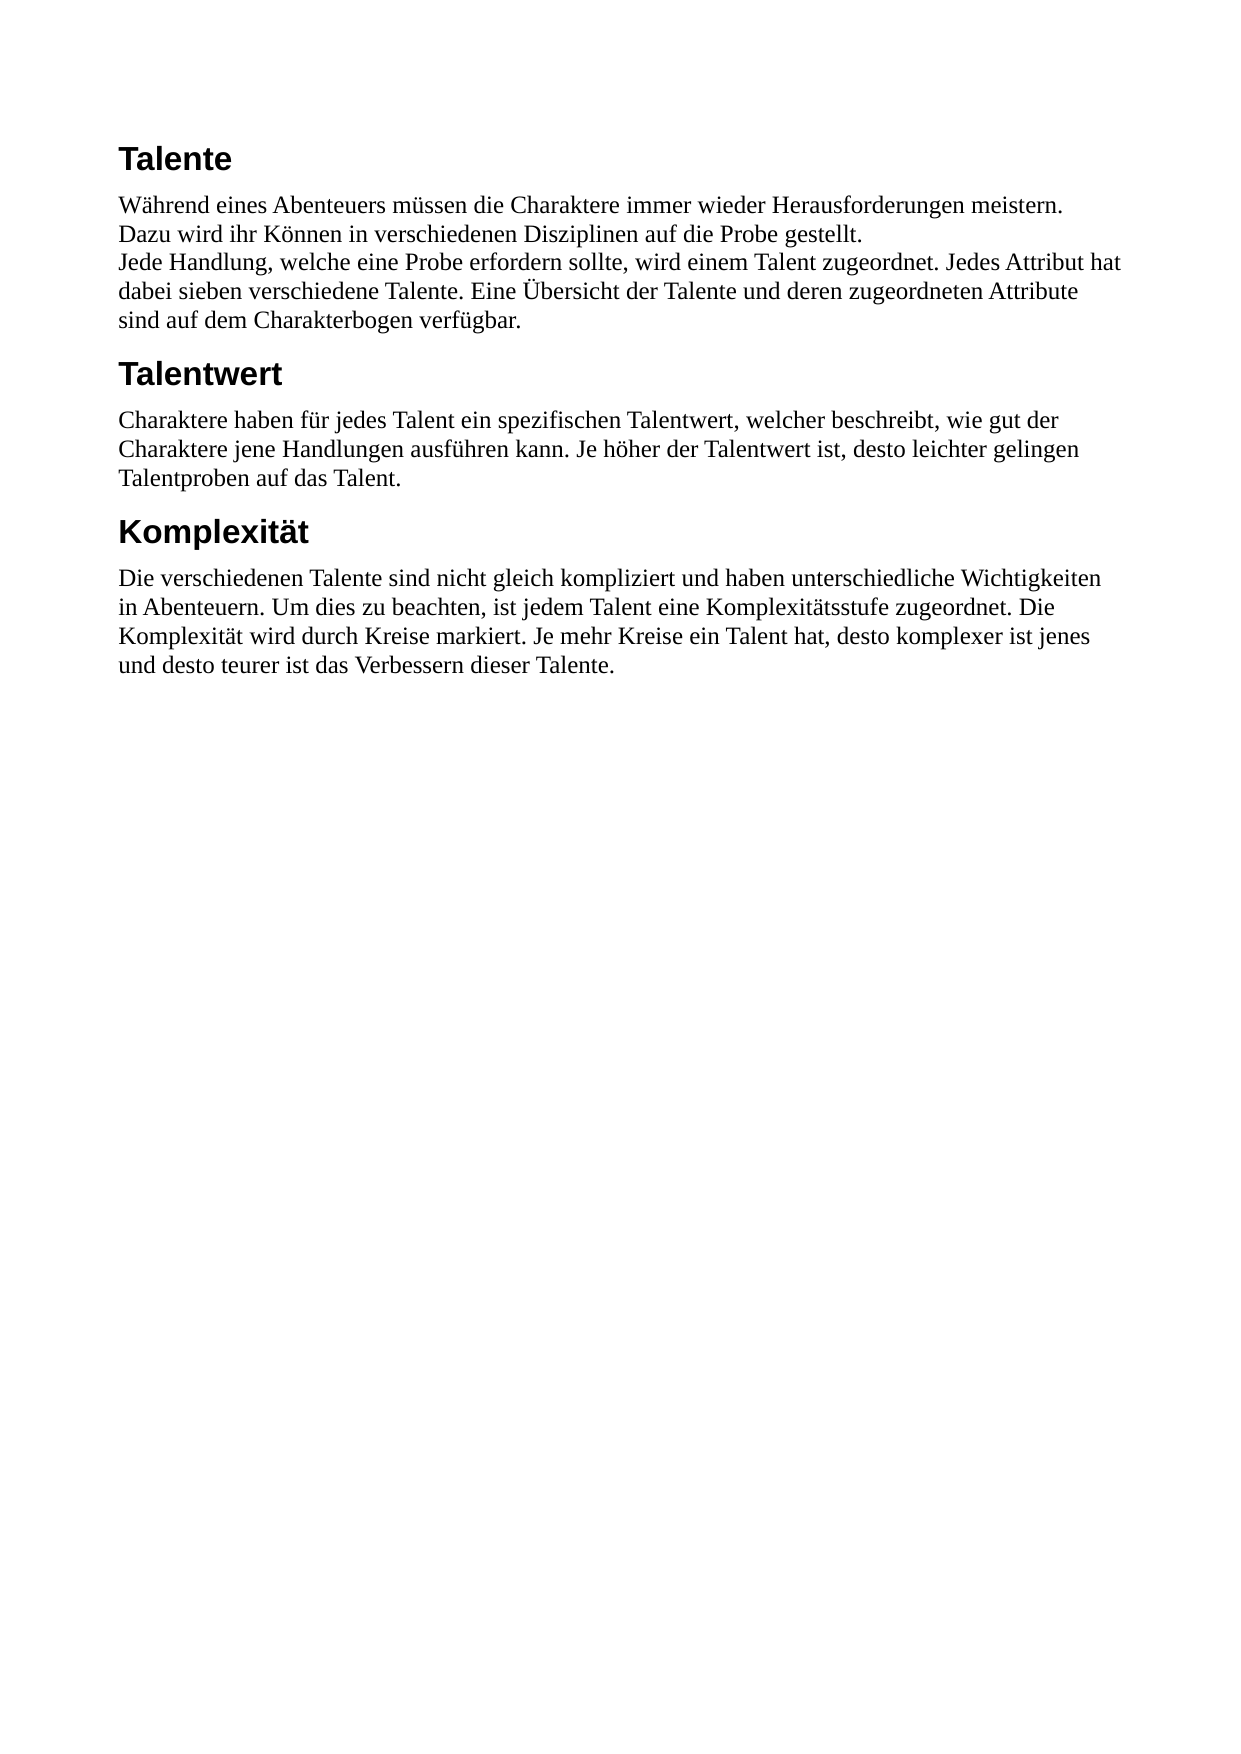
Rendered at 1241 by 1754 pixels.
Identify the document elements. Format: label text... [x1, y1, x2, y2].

subtitle Talente [118, 139, 1122, 177]
text Die verschiedenen Talente sind nicht gleich kompliziert und haben unterschiedliche Wichtigkeiten in Abenteuern. Um dies zu beachten, ist jedem Talent eine Komplexitätsstufe zugeordnet. Die Komplexität wird durch Kreise markiert. Je mehr Kreise ein Talent hat, desto komplexer ist jenes und desto teurer ist das Verbessern dieser Talente. [118, 563, 1122, 678]
text Charaktere haben für jedes Talent ein spezifischen Talentwert, welcher beschreibt, wie gut der Charaktere jene Handlungen ausführen kann. Je höher der Talentwert ist, desto leichter gelingen Talentproben auf das Talent. [118, 405, 1122, 492]
text Jede Handlung, welche eine Probe erfordern sollte, wird einem Talent zugeordnet. Jedes Attribut hat dabei sieben verschiedene Talente. Eine Übersicht der Talente und deren zugeordneten Attribute sind auf dem Charakterbogen verfügbar. [118, 247, 1122, 334]
text Während eines Abenteuers müssen die Charaktere immer wieder Herausforderungen meistern. Dazu wird ihr Können in verschiedenen Disziplinen auf die Probe gestellt. [118, 190, 1122, 247]
subtitle Talentwert [118, 354, 1122, 393]
subtitle Komplexität [118, 512, 1122, 551]
